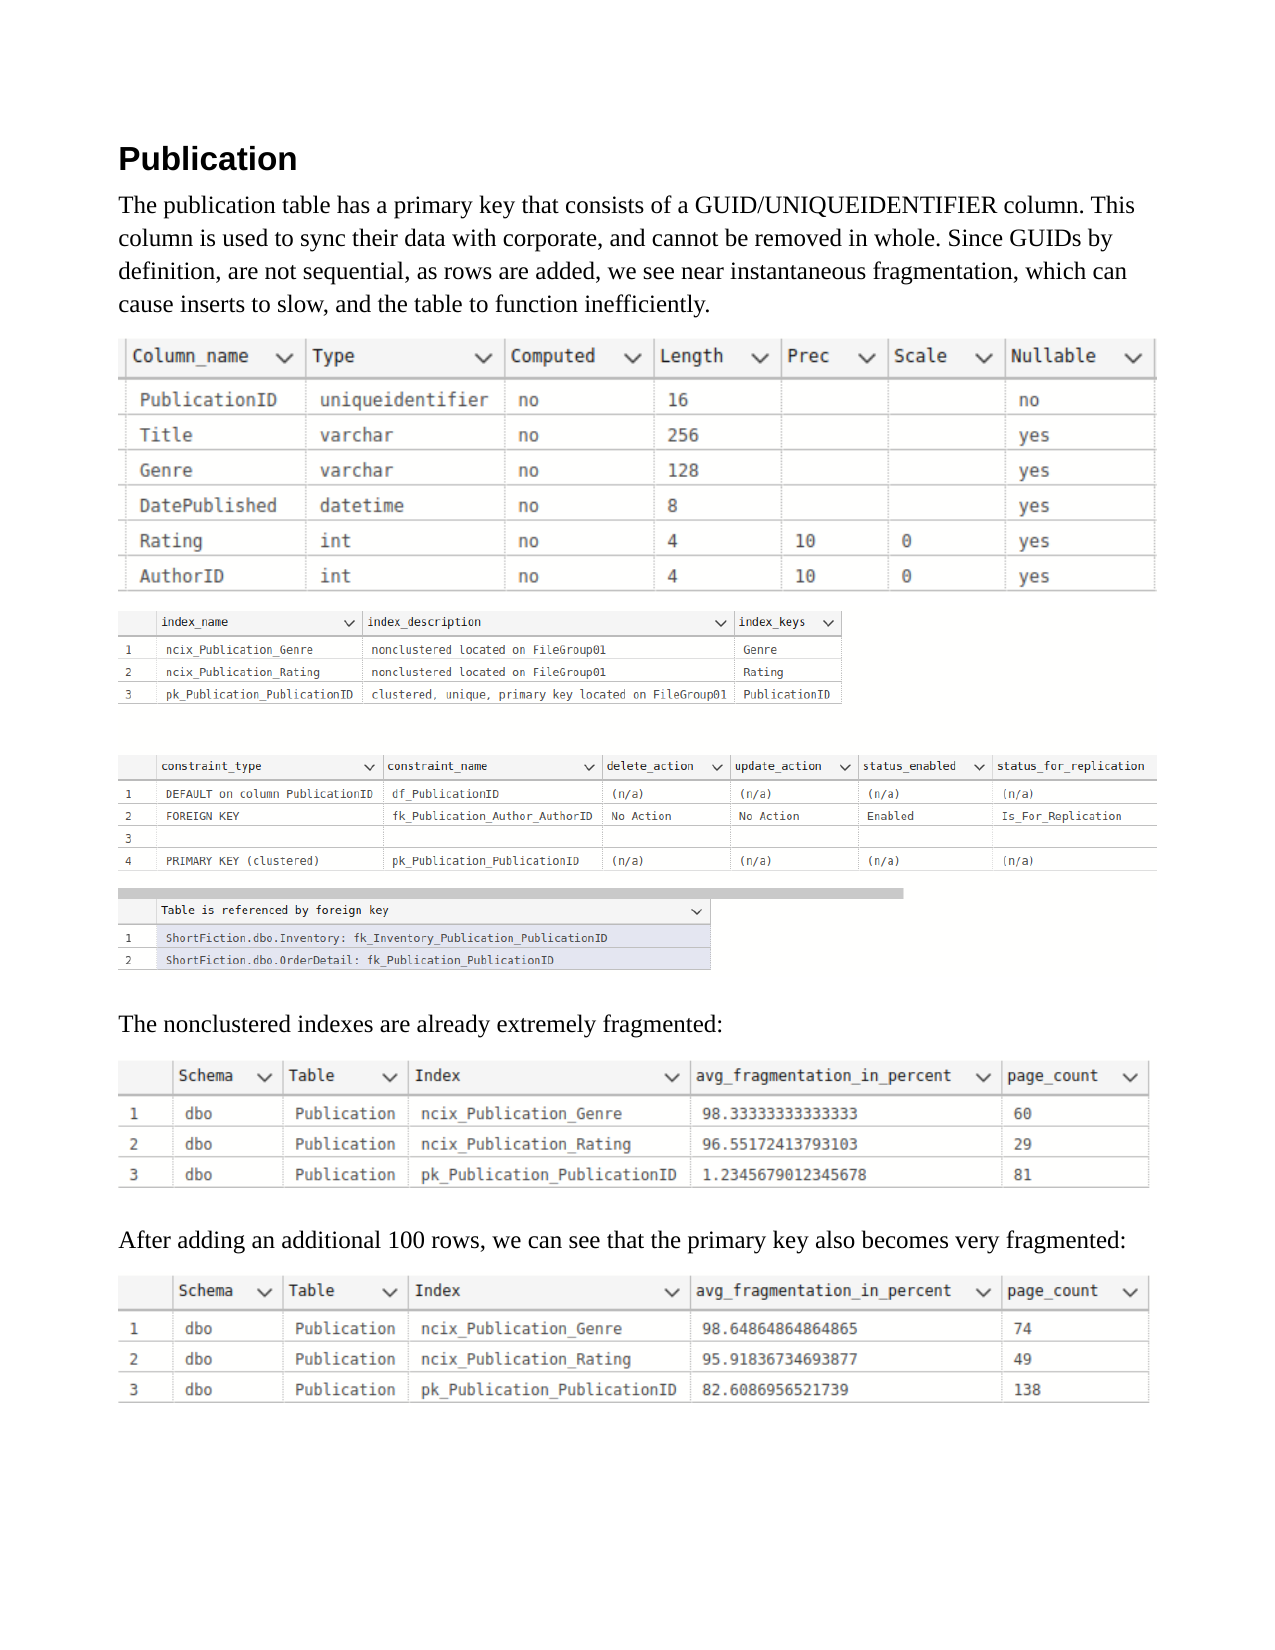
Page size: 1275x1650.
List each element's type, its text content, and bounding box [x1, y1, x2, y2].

picture [118, 1272, 1157, 1403]
picture [118, 1057, 1157, 1188]
text After adding an additional 100 rows, we can see that the primary key also becomes very fragmented: [118, 1188, 1157, 1253]
picture [118, 336, 1157, 593]
subtitle Publication [118, 139, 1157, 177]
text The publication table has a primary key that consists of a GUID/UNIQUEIDENTIFIER column. This column is used to sync their data with corporate, and cannot be removed in whole. Since GUIDs by definition, are not sequential, as rows are added, we see near instantaneous fragmentation, which can cause inserts to slow, and the table to function inefficiently. [118, 190, 1157, 318]
text The nonclustered indexes are already extremely fragmented: [118, 977, 1157, 1038]
text [118, 593, 1157, 606]
picture [118, 606, 1157, 977]
